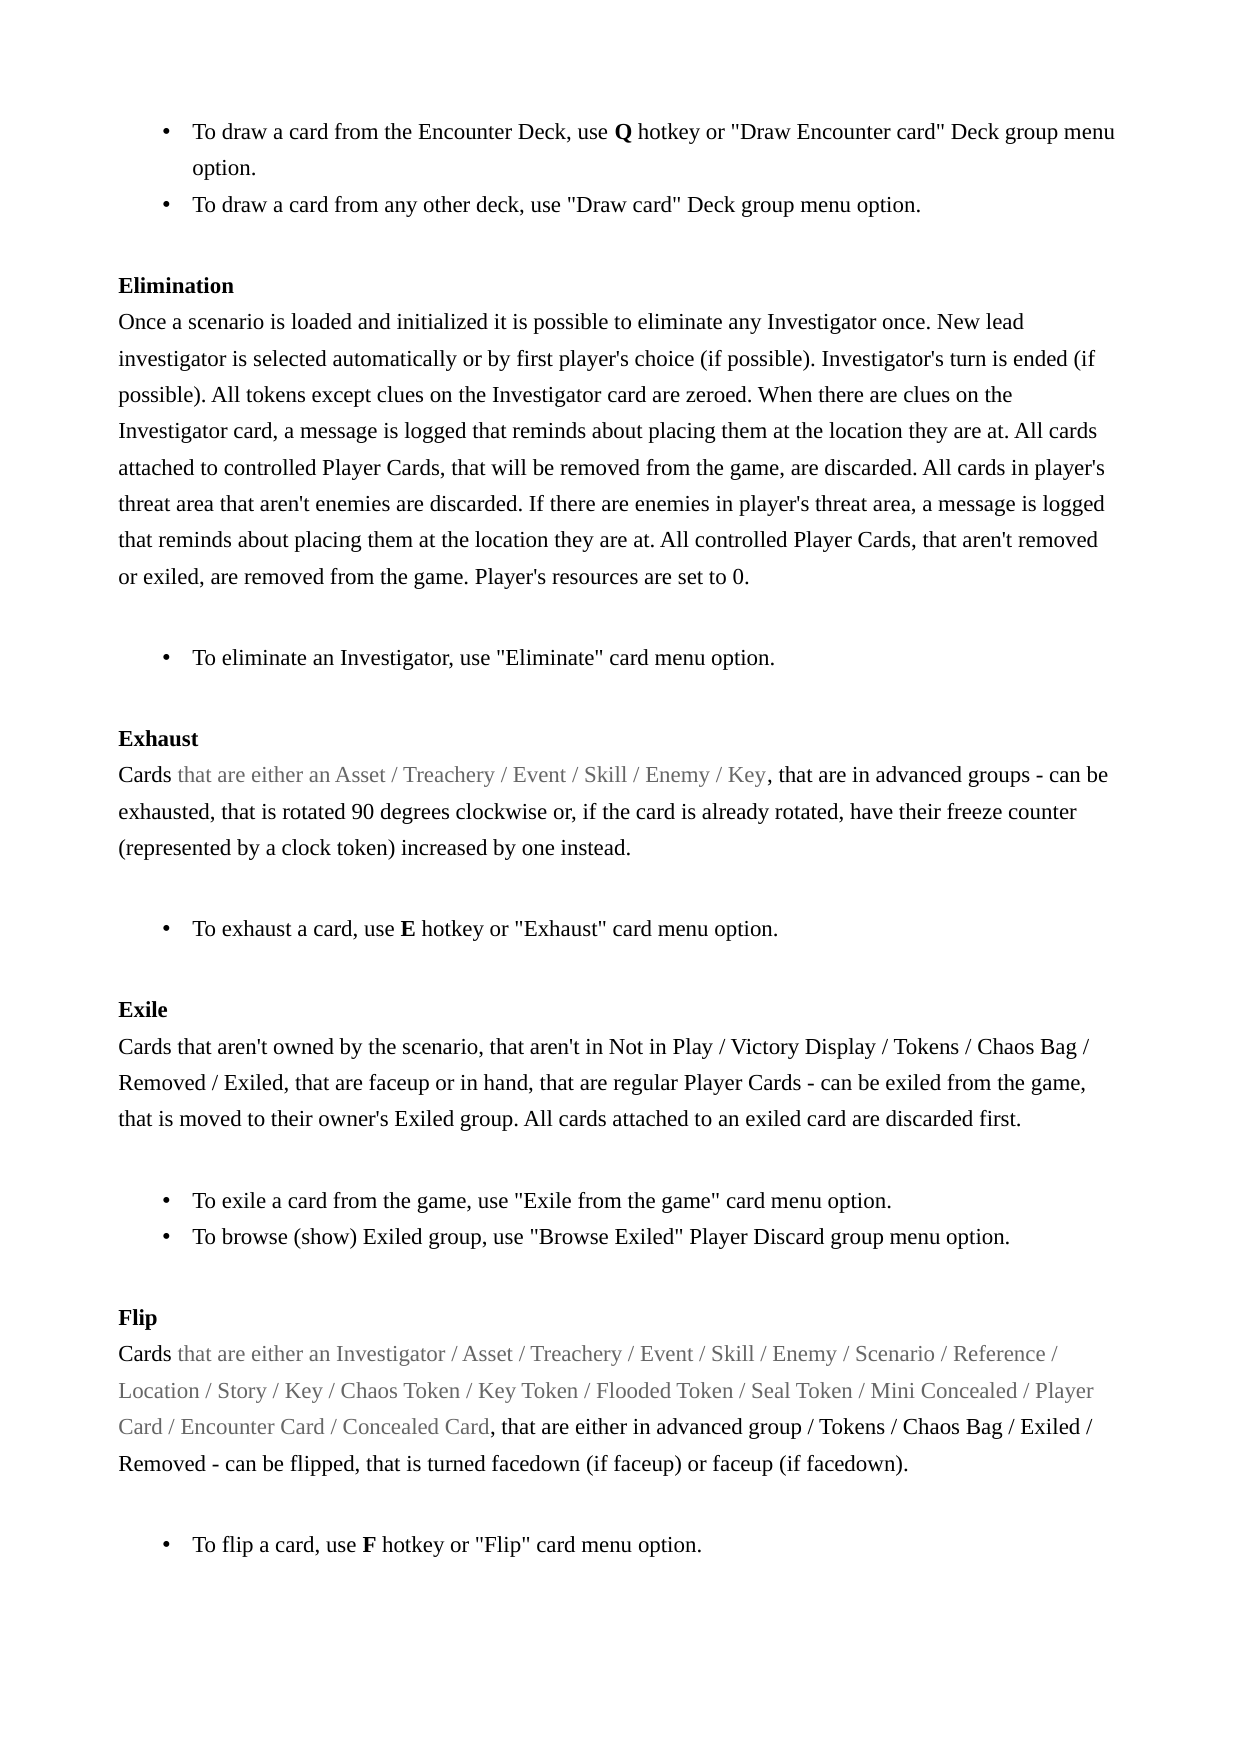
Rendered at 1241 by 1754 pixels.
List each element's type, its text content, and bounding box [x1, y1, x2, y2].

text Elimination Once a scenario is loaded and initialized it is possible to eliminate any Investigator once. New lead investigator is selected automatically or by first player's choice (if possible). Investigator's turn is ended (if possible). All tokens except clues on the Investigator card are zeroed. When there are clues on the Investigator card, a message is logged that reminds about placing them at the location they are at. All cards attached to controlled Player Cards, that will be removed from the game, are discarded. All cards in player's threat area that aren't enemies are discarded. If there are enemies in player's threat area, a message is logged that reminds about placing them at the location they are at. All controlled Player Cards, that aren't removed or exiled, are removed from the game. Player's resources are set to 0. [118, 272, 1122, 589]
text Exile Cards that aren't owned by the scenario, that aren't in Not in Play / Victory Display / Tokens / Chaos Bag / Removed / Exiled, that are faceup or in hand, that are regular Player Cards - can be exiled from the game, that is moved to their owner's Exiled group. All cards attached to an exiled card are discarded first. [118, 996, 1122, 1132]
list To exile a card from the game, use "Exile from the game" card menu option. [162, 1187, 1122, 1213]
list To draw a card from any other deck, use "Draw card" Deck group menu option. [162, 191, 1122, 217]
list To eliminate an Investigator, use "Eliminate" card menu option. [162, 644, 1122, 670]
list To browse (show) Exiled group, use "Browse Exiled" Player Discard group menu option. [162, 1223, 1122, 1249]
text Flip Cards that are either an Investigator / Asset / Treachery / Event / Skill / Enemy / Scenario / Reference / Location / Story / Key / Chaos Token / Key Token / Flooded Token / Seal Token / Mini Concealed / Player Card / Encounter Card / Concealed Card, that are either in advanced group / Tokens / Chaos Bag / Exiled / Removed - can be flipped, that is turned facedown (if faceup) or faceup (if facedown). [118, 1304, 1122, 1476]
list To draw a card from the Encounter Deck, use Q hotkey or "Draw Encounter card" Deck group menu option. [162, 118, 1122, 181]
text Exhaust Cards that are either an Asset / Treachery / Event / Skill / Enemy / Key, that are in advanced groups - can be exhausted, that is rotated 90 degrees clockwise or, if the card is already rotated, have their freeze counter (represented by a clock token) increased by one instead. [118, 725, 1122, 861]
list To exhaust a card, use E hotkey or "Exhaust" card menu option. [162, 915, 1122, 942]
list To flip a card, use F hotkey or "Flip" card menu option. [162, 1531, 1122, 1557]
